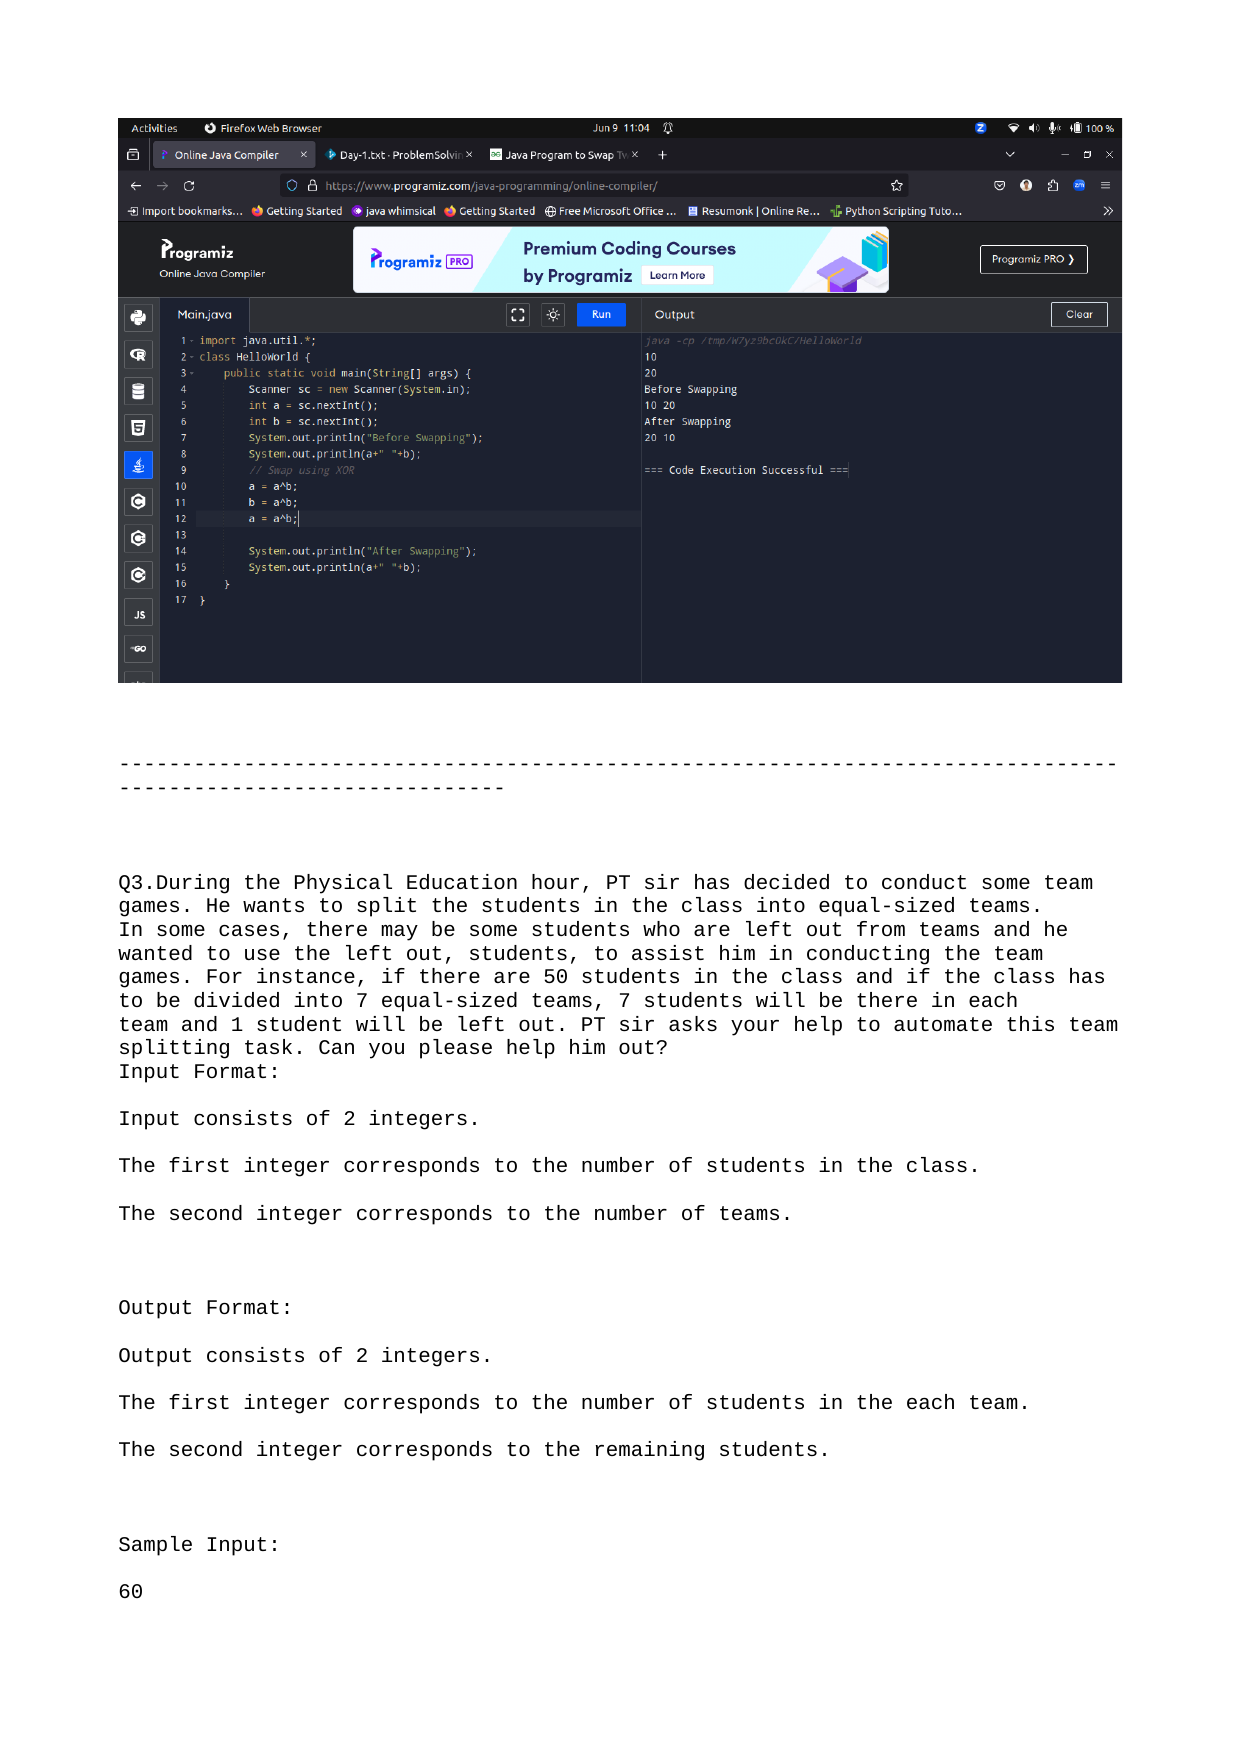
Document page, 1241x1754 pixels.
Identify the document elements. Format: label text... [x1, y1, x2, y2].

text 60 [118, 1581, 1122, 1605]
text The first integer corresponds to the number of students in the each team. [118, 1392, 1122, 1416]
text The second integer corresponds to the remaining students. [118, 1439, 1122, 1463]
text Q3.During the Physical Education hour, PT sir has decided to conduct some team games. He wants to split the students in the class into equal-sized teams. [118, 872, 1122, 919]
picture [118, 118, 1123, 683]
text --------------------------------------------------------------------------------------------------------------- [118, 753, 1122, 801]
text The second integer corresponds to the number of teams. [118, 1203, 1122, 1226]
text games. For instance, if there are 50 students in the class and if the class has to be divided into 7 equal-sized teams, 7 students will be there in each [118, 966, 1122, 1013]
text In some cases, there may be some students who are left out from teams and he wanted to use the left out, students, to assist him in conducting the team [118, 919, 1122, 966]
text The first integer corresponds to the number of students in the class. [118, 1155, 1122, 1179]
text Input Format: [118, 1061, 1122, 1084]
text Input consists of 2 integers. [118, 1108, 1122, 1132]
text Output Format: [118, 1297, 1122, 1321]
text team and 1 student will be left out. PT sir asks your help to automate this team splitting task. Can you please help him out? [118, 1013, 1122, 1061]
text Output consists of 2 integers. [118, 1344, 1122, 1368]
text Sample Input: [118, 1534, 1122, 1557]
